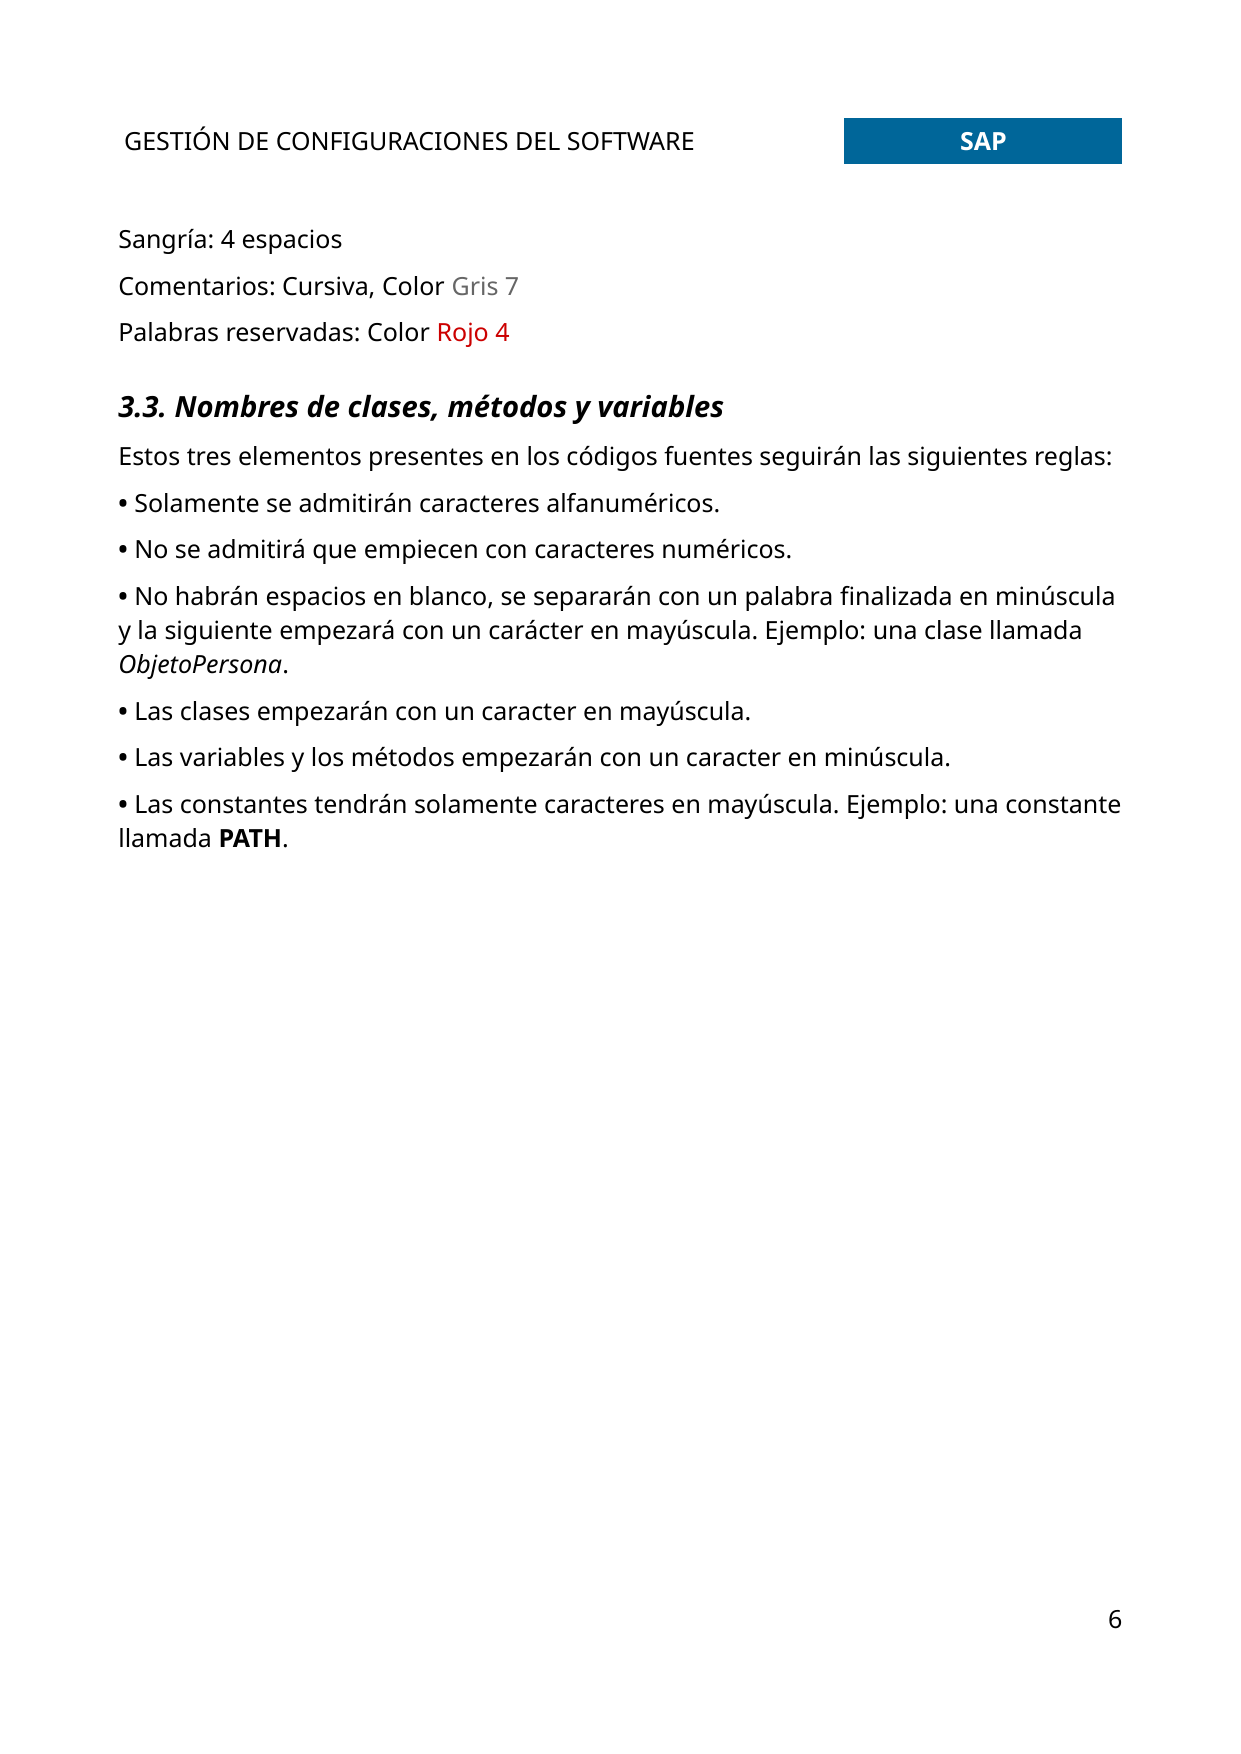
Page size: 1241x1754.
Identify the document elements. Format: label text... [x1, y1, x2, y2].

subtitle 3.3. Nombres de clases, métodos y variables [118, 387, 1122, 426]
text Sangría: 4 espacios [118, 222, 1122, 256]
list Las variables y los métodos empezarán con un caracter en minúscula. [118, 740, 1122, 774]
list No habrán espacios en blanco, se separarán con un palabra finalizada en minúscula y la siguiente empezará con un carácter en mayúscula. Ejemplo: una clase llamada ObjetoPersona. [118, 578, 1122, 681]
list Solamente se admitirán caracteres alfanuméricos. [118, 485, 1122, 519]
list No se admitirá que empiecen con caracteres numéricos. [118, 532, 1122, 566]
text Estos tres elementos presentes en los códigos fuentes seguirán las siguientes reglas: [118, 439, 1122, 473]
list Las constantes tendrán solamente caracteres en mayúscula. Ejemplo: una constante llamada PATH. [118, 786, 1122, 854]
text Palabras reservadas: Color Rojo 4 [118, 315, 1122, 349]
text Comentarios: Cursiva, Color Gris 7 [118, 268, 1122, 302]
list Las clases empezarán con un caracter en mayúscula. [118, 693, 1122, 727]
